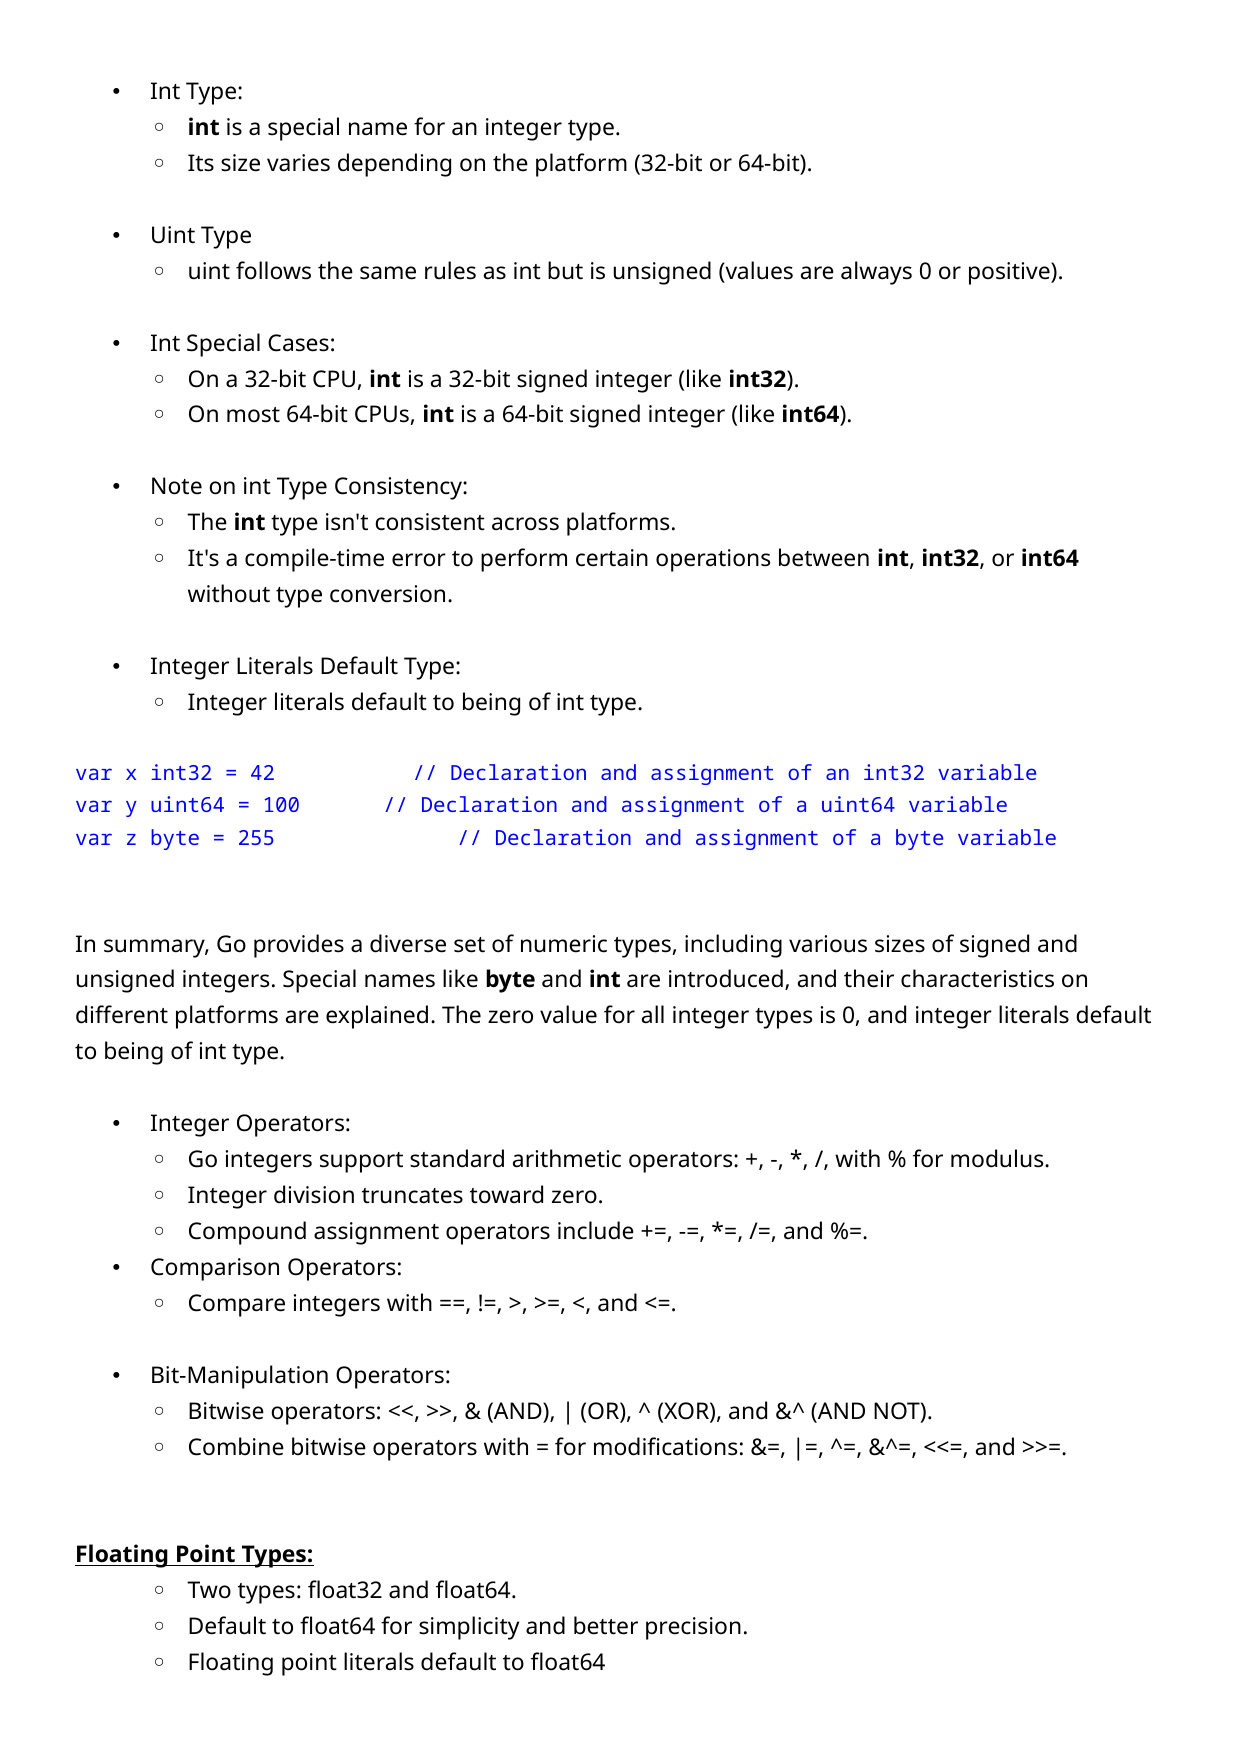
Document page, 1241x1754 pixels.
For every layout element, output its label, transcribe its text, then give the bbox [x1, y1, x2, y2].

list It's a compile-time error to perform certain operations between int, int32, or int64 without type conversion. [150, 542, 1166, 609]
list Uint Type [112, 219, 1166, 250]
list Int Type: [112, 75, 1166, 106]
list Bitwise operators: <<, >>, & (AND), | (OR), ^ (XOR), and &^ (AND NOT). [150, 1395, 1166, 1426]
list Combine bitwise operators with = for modifications: &=, |=, ^=, &^=, <<=, and >>=. [150, 1431, 1166, 1462]
list uint follows the same rules as int but is unsigned (values are always 0 or positive). [150, 255, 1166, 286]
list Note on int Type Consistency: [112, 470, 1166, 502]
list On a 32-bit CPU, int is a 32-bit signed integer (like int32). [150, 362, 1166, 394]
list Comparison Operators: [112, 1251, 1166, 1282]
list Its size varies depending on the platform (32-bit or 64-bit). [150, 147, 1166, 178]
list Compound assignment operators include +=, -=, *=, /=, and %=. [150, 1215, 1166, 1246]
list On most 64-bit CPUs, int is a 64-bit signed integer (like int64). [150, 398, 1166, 430]
list int is a special name for an integer type. [150, 111, 1166, 142]
list Integer Operators: [112, 1107, 1166, 1138]
list Integer Literals Default Type: [112, 650, 1166, 681]
list Compare integers with ==, !=, >, >=, <, and <=. [150, 1287, 1166, 1318]
text Floating Point Types: [75, 1538, 1166, 1570]
text var x int32 = 42 // Declaration and assignment of an int32 variable [75, 758, 1166, 786]
list Two types: float32 and float64. [150, 1574, 1166, 1606]
list Default to float64 for simplicity and better precision. [150, 1610, 1166, 1642]
list Floating point literals default to float64 [150, 1646, 1166, 1677]
list The int type isn't consistent across platforms. [150, 506, 1166, 537]
list Integer literals default to being of int type. [150, 686, 1166, 717]
list Integer division truncates toward zero. [150, 1179, 1166, 1210]
list Go integers support standard arithmetic operators: +, -, *, /, with % for modulus. [150, 1143, 1166, 1174]
text var z byte = 255 // Declaration and assignment of a byte variable [75, 823, 1166, 851]
text In summary, Go provides a diverse set of numeric types, including various sizes of signed and unsigned integers. Special names like byte and int are introduced, and their characteristics on different platforms are explained. The zero value for all integer types is 0, and integer literals default to being of int type. [75, 927, 1166, 1067]
list Int Special Cases: [112, 327, 1166, 358]
text var y uint64 = 100 // Declaration and assignment of a uint64 variable [75, 790, 1166, 819]
list Bit-Manipulation Operators: [112, 1359, 1166, 1390]
